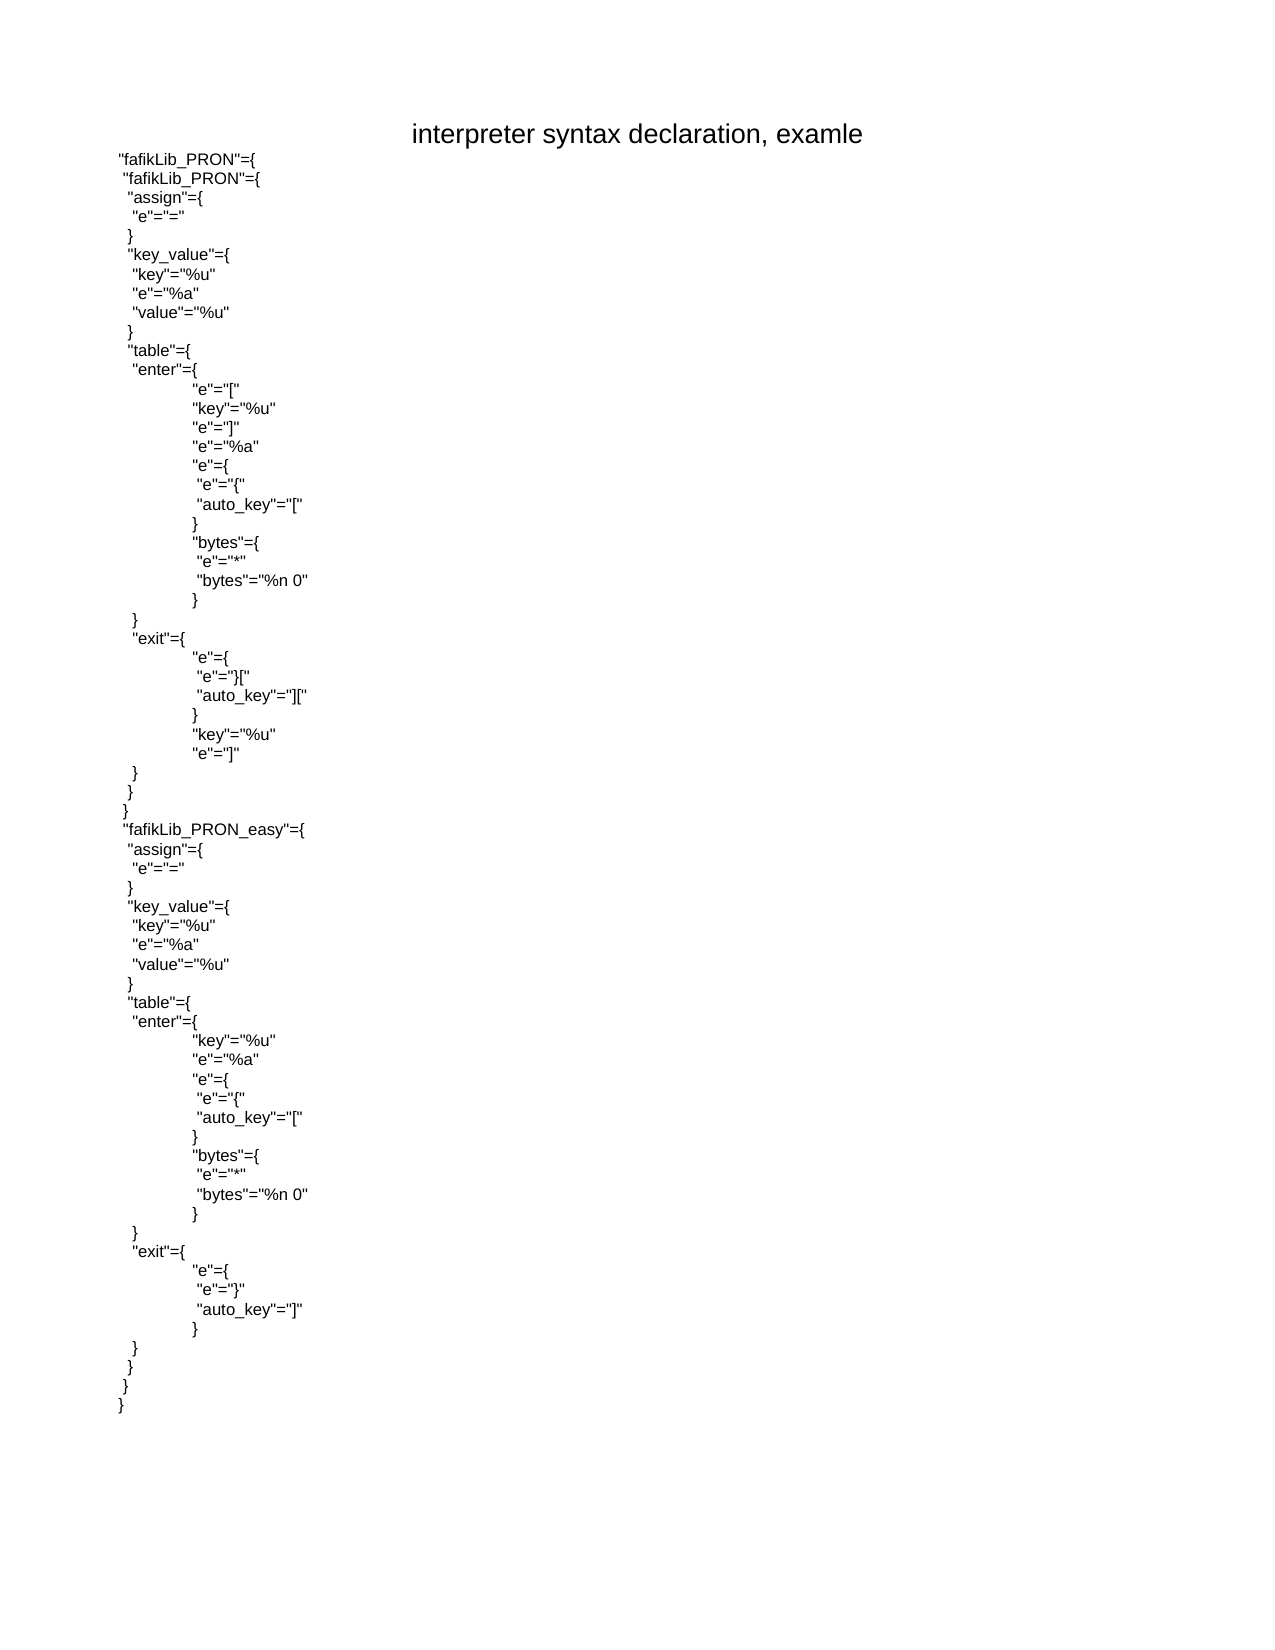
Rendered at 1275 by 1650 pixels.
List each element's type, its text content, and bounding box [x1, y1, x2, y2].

text "fafikLib_PRON"={ "fafikLib_PRON"={ "assign"={ "e"="=" } "key_value"={ "key"="%u" "e"="%a" "value"="%u" } "table"={ "enter"={ "e"="[" "key"="%u" "e"="]" "e"="%a" "e"={ "e"="{" "auto_key"="[" } "bytes"={ "e"="*" "bytes"="%n 0" } } "exit"={ "e"={ "e"="}[" "auto_key"="][" } "key"="%u" "e"="]" } } } "fafikLib_PRON_easy"={ "assign"={ "e"="=" } "key_value"={ "key"="%u" "e"="%a" "value"="%u" } "table"={ "enter"={ "key"="%u" "e"="%a" "e"={ "e"="{" "auto_key"="[" } "bytes"={ "e"="*" "bytes"="%n 0" } } "exit"={ "e"={ "e"="}" "auto_key"="]" } } } } } [118, 149, 1157, 1433]
text interpreter syntax declaration, examle [118, 118, 1157, 149]
